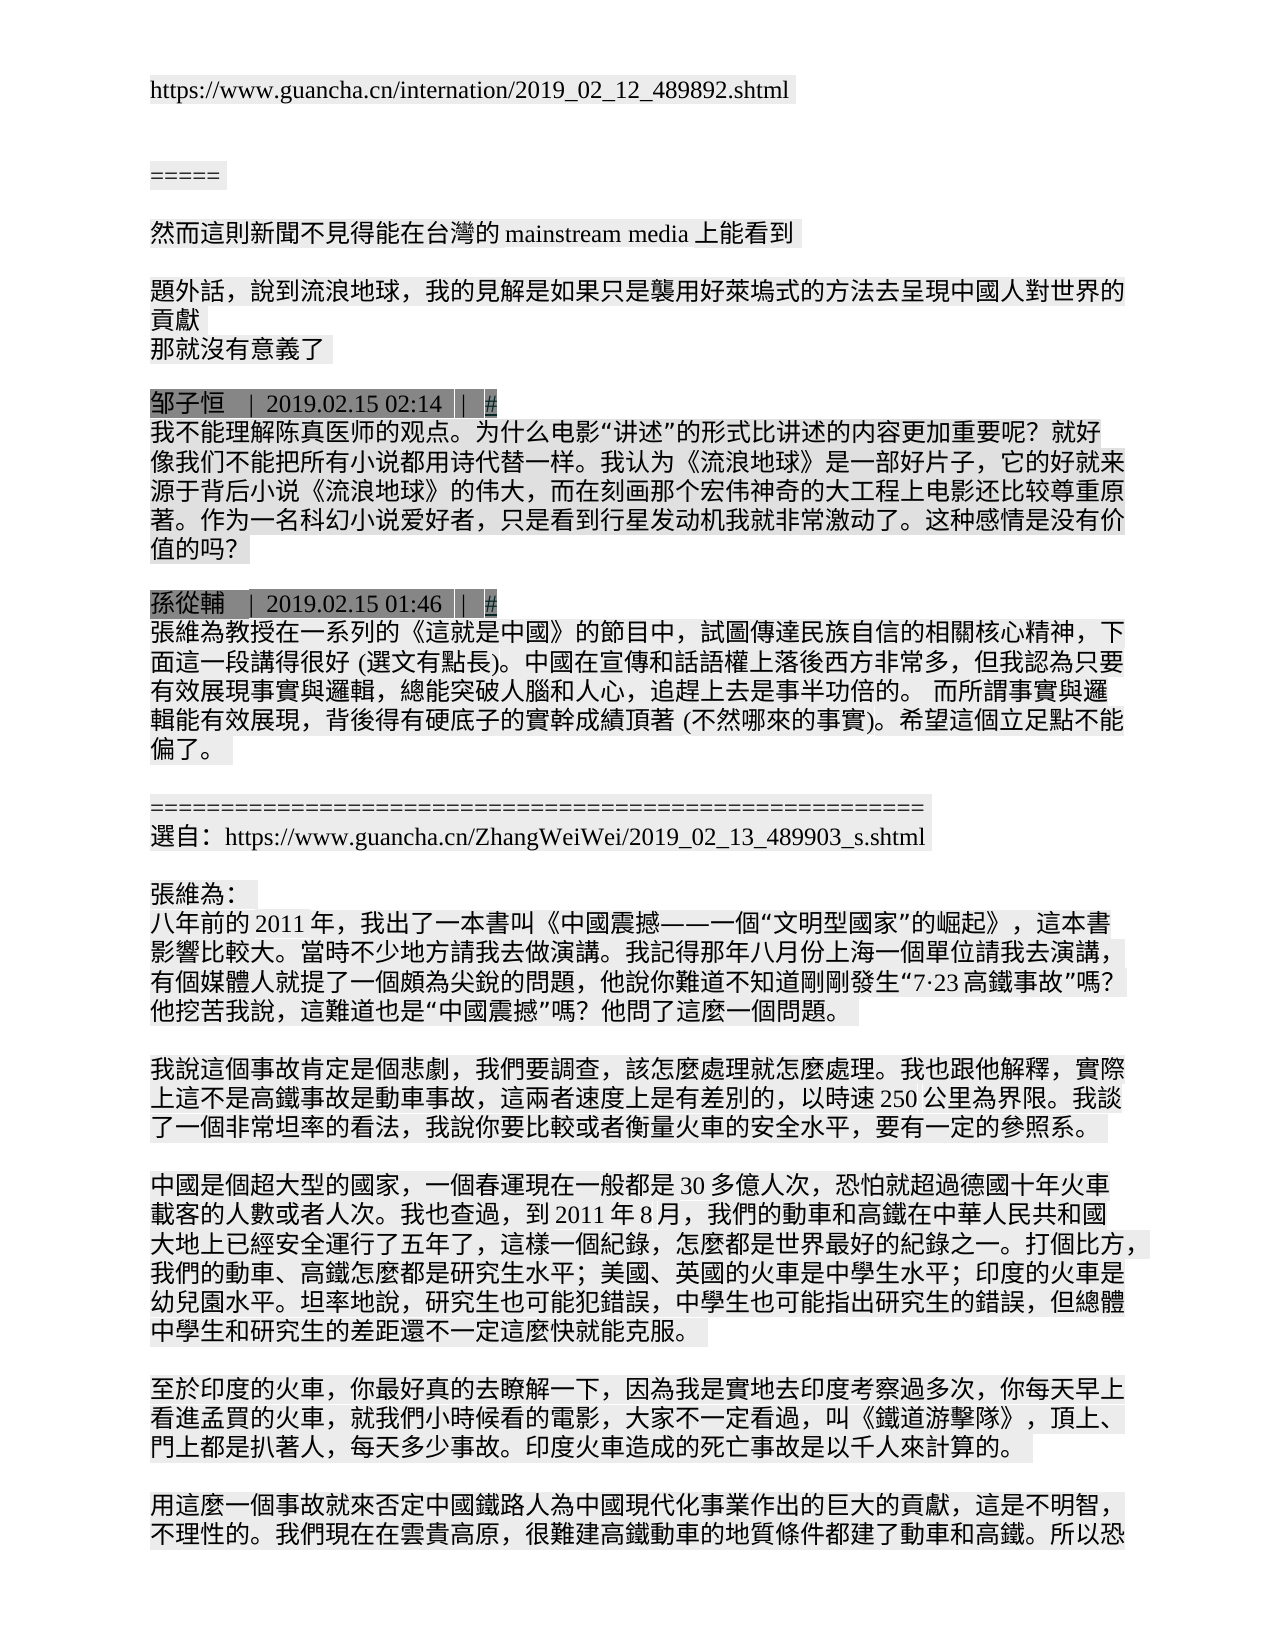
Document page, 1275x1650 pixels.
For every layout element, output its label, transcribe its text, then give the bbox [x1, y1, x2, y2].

text NASA：地表20年來新增綠葉面積堪比亞馬遜雨林，多虧中印 【編譯/觀察者網郭涵】 美國國家航空航天局（NASA）最新研究表明，過去近20年來，地球表面共新增超過200萬平方英里（約5.18億公頃）的植被面積，相當於多出一塊亞馬遜雨林。 而其中三分之一的植被面積增長，要歸功於中國與印度——特別是中國的植樹造林工程與兩國共同的農業集約化管理。 自2000年左右開始，NASA通過安裝在兩顆近地衛星上的“中分辨率成像光譜儀”（MODIS），開始觀測海平面500米以上地區的植被情況（leaf area on plants and trees）。 近20年來，兩顆衛星每天對全球各地進行掃描記錄，同一個地點一天內最多甚至會被拍到四次。 數據顯示，近20年來，地球表面新增的植被覆蓋面積加起來，約等於一個亞馬遜雨林的大小（約5.5億公頃）。相比2000年左右，如今每年新增的綠葉面積超過5億公頃，增加了5%。 該研究主持者之一、波士頓大學地球與環境科學系博士陳池（音）表示，“儘管中國和印度國土面積僅佔全球陸地的9%，但兩國為這一綠化過程貢獻超過三分之一。考慮到人口過多的國家一般存在對土地過度利用的問題，這個發現令人吃驚。” NASA埃姆斯研究中心的科學家拉瑪·內曼尼（Rama Nemani）說，“這一長期數據能讓我們深入分析地表綠化背後的影響因素。我們一開始以為，植被增加是由於更多二氧化碳排放，導致氣候更加溫暖、潮濕，適宜生長。” “MODIS的數據讓我們能在非常小的尺度上理解這一現象，我們發現人類活動也作出了貢獻。” NASA文章介紹，在中國為全球綠化進程做出的貢獻中，有42%來源於植樹造林工程，對於減少土壤侵蝕、空氣污染與氣候變化發揮了作用。 據觀察者網過往報導，2017年我國全國共完成造林736.2萬公頃、森林撫育830.2萬公頃。其中，天然林資源保護工程完成造林26萬公頃，退耕還林工程91.2萬公頃、京津風沙源治理工程18.5萬公頃。三北及長江流域等重點防護林體系工程完成造林99.1萬公頃。 此外，中印兩國分別有32%與82%的綠化來自於土地集約化管理。 自2000年開始，中印的可耕作土地面積（均不到2億公頃）就沒有發生太大的變化。但兩國卻能在確保糧食產量的同時，極大地增加植被覆蓋面積。 而對於地球綠化的未來趨勢，NASA認為既取決於全球範圍的因素，也包括區域的人為因素。比如，印度糧食產量的增加得益於地下水灌溉；如果水源枯竭，這一趨勢可能會發生變化。 “但至少，我們現在知道人類的直接影響也是地表綠化的一個關鍵動力，我們的氣候模型也應該把這一因素考慮進去。”內馬尼說，“這會更好地預測不同地球系統的行為，並為各國採取行動提供建議。” 當然，研究人員不忘指出，中印兩國在新增植被面積上的貢獻，並不能抵消熱帶地區植被的損失。尤其是在巴西與印度尼西亞，當地的生態系統所面臨的可持續性與生物多樣性問題依然存在。 內馬尼說，“當人們發現出問題時，他們就會去解決。上世紀七八十年代，中印兩國的植被流失情況也不好；到了九十年代，人們意識到問題；如今，情況已經開始好轉。人類真的很頑強，這就是我們在衛星數據中的發現。” 這一研究結果已被發表在今年2月11日出版的《自然可持續》雜誌（Nature Sustainability）上。 https://www.guancha.cn/internation/2019_02_12_489892.shtml ===== 然而這則新聞不見得能在台灣的mainstream media上能看到 題外話，說到流浪地球，我的見解是如果只是襲用好萊塢式的方法去呈現中國人對世界的貢獻 那就沒有意義了 [150, 75, 1125, 364]
text 邹子恒 | 2019.02.15 02:14 | # [150, 389, 1125, 418]
text 張維為教授在一系列的《這就是中國》的節目中，試圖傳達民族自信的相關核心精神，下面這一段講得很好 (選文有點長)。中國在宣傳和話語權上落後西方非常多，但我認為只要有效展現事實與邏輯，總能突破人腦和人心，追趕上去是事半功倍的。 而所謂事實與邏輯能有效展現，背後得有硬底子的實幹成績頂著 (不然哪來的事實)。希望這個立足點不能偏了。 ======================================================= 選自：https://www.guancha.cn/ZhangWeiWei/2019_02_13_489903_s.shtml 張維為： 八年前的2011年，我出了一本書叫《中國震撼——一個“文明型國家”的崛起》，這本書影響比較大。當時不少地方請我去做演講。我記得那年八月份上海一個單位請我去演講，有個媒體人就提了一個頗為尖銳的問題，他說你難道不知道剛剛發生“7·23高鐵事故”嗎？他挖苦我說，這難道也是“中國震撼”嗎？他問了這麼一個問題。 我說這個事故肯定是個悲劇，我們要調查，該怎麼處理就怎麼處理。我也跟他解釋，實際上這不是高鐵事故是動車事故，這兩者速度上是有差別的，以時速250公里為界限。我談了一個非常坦率的看法，我說你要比較或者衡量火車的安全水平，要有一定的參照系。 中國是個超大型的國家，一個春運現在一般都是30多億人次，恐怕就超過德國十年火車載客的人數或者人次。我也查過，到2011年8月，我們的動車和高鐵在中華人民共和國大地上已經安全運行了五年了，這樣一個紀錄，怎麼都是世界最好的紀錄之一。打個比方，我們的動車、高鐵怎麼都是研究生水平；美國、英國的火車是中學生水平；印度的火車是幼兒園水平。坦率地說，研究生也可能犯錯誤，中學生也可能指出研究生的錯誤，但總體中學生和研究生的差距還不一定這麼快就能克服。 至於印度的火車，你最好真的去瞭解一下，因為我是實地去印度考察過多次，你每天早上看進孟買的火車，就我們小時候看的電影，大家不一定看過，叫《鐵道游擊隊》，頂上、門上都是扒著人，每天多少事故。印度火車造成的死亡事故是以千人來計算的。 用這麼一個事故就來否定中國鐵路人為中國現代化事業作出的巨大的貢獻，這是不明智，不理性的。我們現在在雲貴高原，很難建高鐵動車的地質條件都建了動車和高鐵。所以恐怕有時候我們一個省，比方貴州或者四川，它建高鐵的難度，都超過美國一個國家建鐵路的難度，所以要這樣來比較，你看問題才比較客觀，比較理性。 這背後實際上反映出一個什麼問題？就是高鐵取得了那麼精彩的成績，也就你幹得非常之好。但如果你由於種種原因，沒有把這個故事講好，人家會把這個東西扭著講、反著講，你的巨大的正資產會變成巨大的負資產。因為當時隨著互聯網的興起，大家一定會記得，互聯網上黑自己國家的言論特別多，甚至是佔主導地位。政府是壞的，國有企業是壞的，那麼國有企業生產的高鐵肯定也是壞的，基本上這麼一個邏輯。 而且當時一些主流媒體也沒有定力，也是跟著網上的輿論在走。 我談這個問題是蠻有感觸的，因為我去過前蘇聯，在解體之前，去過前南斯拉夫，也是在解體之前。我瞭解它是怎麼解體的，基本上是兩個階段。第一個階段是它的知識精英，就是大學的教授，媒體各種各樣的主編，被西方話語忽悠了，認為只要採用西方的政治模式、經濟模式，它面臨的問題都可以解決。然後第二步就是政治精英，它的政治局委員、常委甚至總書記也被西方話語忽悠了，然後就是經濟崩潰，然後就是國家解體。特別是解體之後財富被西方席捲一空。所以這個教訓太深刻了。 最經典的例子當然就是戈爾巴喬夫，被西方話語完全地忽悠了，結果導致了國家崩潰。 你如果今天碰到俄羅斯人，他稍微有點歷史感，他來告訴你，我們經歷了三次浩劫。第一次是十四世紀蒙古人入侵，第二次是二次大戰時候德國法西斯入侵，第三次就是蘇聯解體，戈爾巴喬夫這個人也很有意思，他居然在1996年還敢去參加總統競選，這個結果是可以想像的，他的支持率不到1%，俄羅斯人民把他給拋棄掉了。 回想2011年的時候，坦率講，我個人認為我們當時不少知識精英被西方話語忽悠得差不多了，甚至到今天還有一些人被他們忽悠，但今天我覺得看清問題的人越來越多，特別是越年輕的往往看得更清楚。 高鐵這麼精彩的一個成功故事，會被人扭過來講。大家記得當時一些話語說什麼“高鐵請等一等你的人民”，對不對？“高鐵等一等你的良心”等等。這個話語太重要了，一定要把中國的事情，用中國自己的話語把它說清楚，說透徹，這樣我們的崛起才會更加順利，更加精彩。否則真的，有時候你做了這麼多的事情，取得這麼大成績，最後可能是功虧一簣，甚至前功盡棄。 中國已經崛起到今天這麼一個地步，如果我們還被西方那麼淺薄的話語忽悠的話，我們的後代將會詛咒我們：當時你們是一手好牌，怎麼打成那個樣子？ 實際上過去這麼多年，我們中國人真的是一心一意搞建設，一心一意謀發展，一心一意致力於改善民生。中國人是從善如流，只要你真的好，做得好，我們真的想學習。但是西方不一樣，我們叫做“樹欲靜而風不止”，它大量的意識形態化、政治化最後導致了什麼？中國人只要一出國，就會碰到各種各樣的傻問題，普通老百姓都會問你這樣問題，中國人權怎麼這麼糟糕，對吧？西藏為什麼不能獨立？台灣獨立有什麼關係？像這樣的傻問題，你回答一兩次沒有關係，你在國外留學或者待得時間長一點，你要回答至少一百次，知道嗎？ 我覺得中國已經崛起到今天這個地步，我真的是認為我們什麼問題都不能迴避了，我們要能夠回答所有對我們的質疑，把中國自己的事情，用中國自己的話語說清楚。今天中國崛起這個新時代，我們要解決挨罵的問題。而且我覺得這種罵一方面是來自於西方，但另一方面是來自於我們國內，我們有一些知識界、媒體界的人還不自信，跟著西方話語後面天天罵自己的國家，罵自己的制度。當然我覺得這個群體和他們的影響力都在日益縮小，這一定是大勢所趨。 那麼有人講，實際上中國共產黨已經形成自己的話語，我同意，而且這是十分重要。我覺得這是凝聚全黨全國人民共識的定海神針，但是光有官方話語是不夠的，為什麼？因為一方面是西方話語在今天這個世界上仍然比較強勢。第二，社會已經日益開放，新媒體已經到了這樣一個程度，對不對？所以光靠官方話語解決不了挨罵的問題。所以我是主張要發展，大力推動我稱之為學術的、民間的、國際化的中國話語，某種意義上也是彌補我們現在話語建設中的一些短板。 舉一個例子，這是我自己經歷過很多次的。比方西方老是說中國人權不好，我們的一些官員或者學者怎麼解釋呢？說我們現在還是發展中國家，我們還沒有到你們那個階段，對不對？所以人權達不到你們這個標準。我個人覺得像這樣的話語是一種非常弱勢的話語，你還是承認在西方話語系統中來進行這個敘述，也就是你把話語權拱手交給了西方，讓它來裁定你這個做得好不好，人權究竟怎麼樣。 有人問我說碰到這樣的問題，你是怎麼回應的？我說這個問題很簡單，如果你用中國人的眼光來看人權問題，或者用聯合國的人權標準來看人權問題，那對不起，二十一世紀到今天為止，伊拉克戰爭是對人權最嚴重的侵犯，光是死去的平民就超過十幾萬，流離失所超過數百萬。坦率講，你可以跟美國人說的，如果你不把這個嚴重的侵權行為向伊拉克人民，向中國人民，向世界解釋清楚的話，你有什麼資格來跟我談人權？資格都沒有。我覺得這就是比較強勢的中國話語。 大家都知道這麼多年來，西方對世界的主流政治敘述，有一個範式叫做“是民主還是專制”。什麼是民主，什麼是專制，是西方國家定的，不是其他國家定的。只有採用西方的多黨制和普選制才是民主，才是他們所謂的普世價值。西方很多做學問的人，包括媒體，我叫“懶漢做學問”。他可以問你，你們什麼時候進行政治改革？就這麼一個問題，怎麼還沒有進行政治改革？也就是說你不向西方模式靠攏，那麼你就是這方面遠遠沒有達標，永遠也不能進入主流社會、文明社會。 那麼現在我們回頭看，民主還是專制這個分析的範式，早已成為西方策動顏色革命，顛覆非西方政府政權的一種意識形態工具。這部分話語雖然還可以忽悠一部分人，甚至在不少國家造成了政權更迭。但今天我們看到，隨著阿拉伯之春紛紛變成阿拉伯之冬，隨著西方自己面臨的問題越來越多，很多西方人也看到了西方政治模式出現越來越多的問題，一些西方人也開始反思。 2008年底，我到印度去演講和考察，那年十一月，可能有些人會記得，在孟買發生了一個很嚴重的大規模恐怖主義襲擊，當時印度的反恐精銳部隊，他們花了九個小時才抵達恐怖主義活動的現場。當時我在印度，印度的輿論嘩然。我在德里大學正好做一個講座講“中國模式”。當時互動的時候，那個人問得倒不是很尖銳，他是挺友善的一個問題。他是這樣說的，他說如果中國碰到這樣的恐怖主義襲擊會如何應對？ 我當時這樣說的，中國到現在還沒有碰到這麼大規模的恐怖主義襲擊，恐怕後來新疆“7·5”事件大概是可以算，當時還沒有發生。但是2008年我們發生了一個汶川地震，就是特大型的地震，震中是在中國中部的四川在山區，遠離我們的經濟中心、金融中心。但是我們的軍隊是二十分鐘內就開始進行動員，我們的領導人是兩個小時之內就坐上飛機奔赴災區，我們的醫療隊三天內就覆蓋了所有的一千多個受災的鄉鎮，直接救助兩千多萬災民。 當時印度學者聽了之後，我還記得他的表情，很顯然就是覺得不服氣，所以他就又問了我個問題，他說你是不是想證明專制比民主更有效率？我說這個講法確實不厚道，不公道。坦率講，這不是一個專制比民主更有效率，而是良政（good governance）比劣政（bad governance）更有效率。這是我經過認真研究後得出的一個重要的結論，我叫做範式上的一個顛覆。我就補充說了，中國發展模式的特點是，不管什麼政治制度，不管什麼發展模式，最終就看你能不能達到良政，良好的政治治理。 然後我又補充一下，我說良政可以是西方制度，也可以是非西方的制度，這個很重要。中國就是這樣的一個經典案例，雖然我們也有自己問題，但總體上比世界上絕大多數國家做得要好。關鍵下邊我又說，劣政也可以是西方的模式，西方的制度，這個太重要了。 我可以舉出一百個例子，從最爛的伊拉克、阿富汗、海地、利比里亞等等，到當時已經破產的像希臘、冰島這樣的國家，都是所謂發達國家，都沒有治理好。我記得我當時回答完了之後，報告廳裡出現一陣沉默。會議主席說的，看來我們印度人也在反思！ 我相信隨著中國進一步的崛起，中國話語的範式會被越來越多的國家、學者和人民所接受。那麼背後就是我們的話語更加實事求是，能夠更好地展現這個真實的世界。當然實際上這方面，很多東西可以和大家分享。但今天我們暫時就講到這，好不好？謝謝大家。 [150, 619, 1125, 1550]
text 孫從輔 | 2019.02.15 01:46 | # [150, 589, 1125, 619]
text 我不能理解陈真医师的观点。为什么电影“讲述”的形式比讲述的内容更加重要呢？就好像我们不能把所有小说都用诗代替一样。我认为《流浪地球》是一部好片子，它的好就来源于背后小说《流浪地球》的伟大，而在刻画那个宏伟神奇的大工程上电影还比较尊重原著。作为一名科幻小说爱好者，只是看到行星发动机我就非常激动了。这种感情是没有价值的吗？ [150, 418, 1125, 564]
